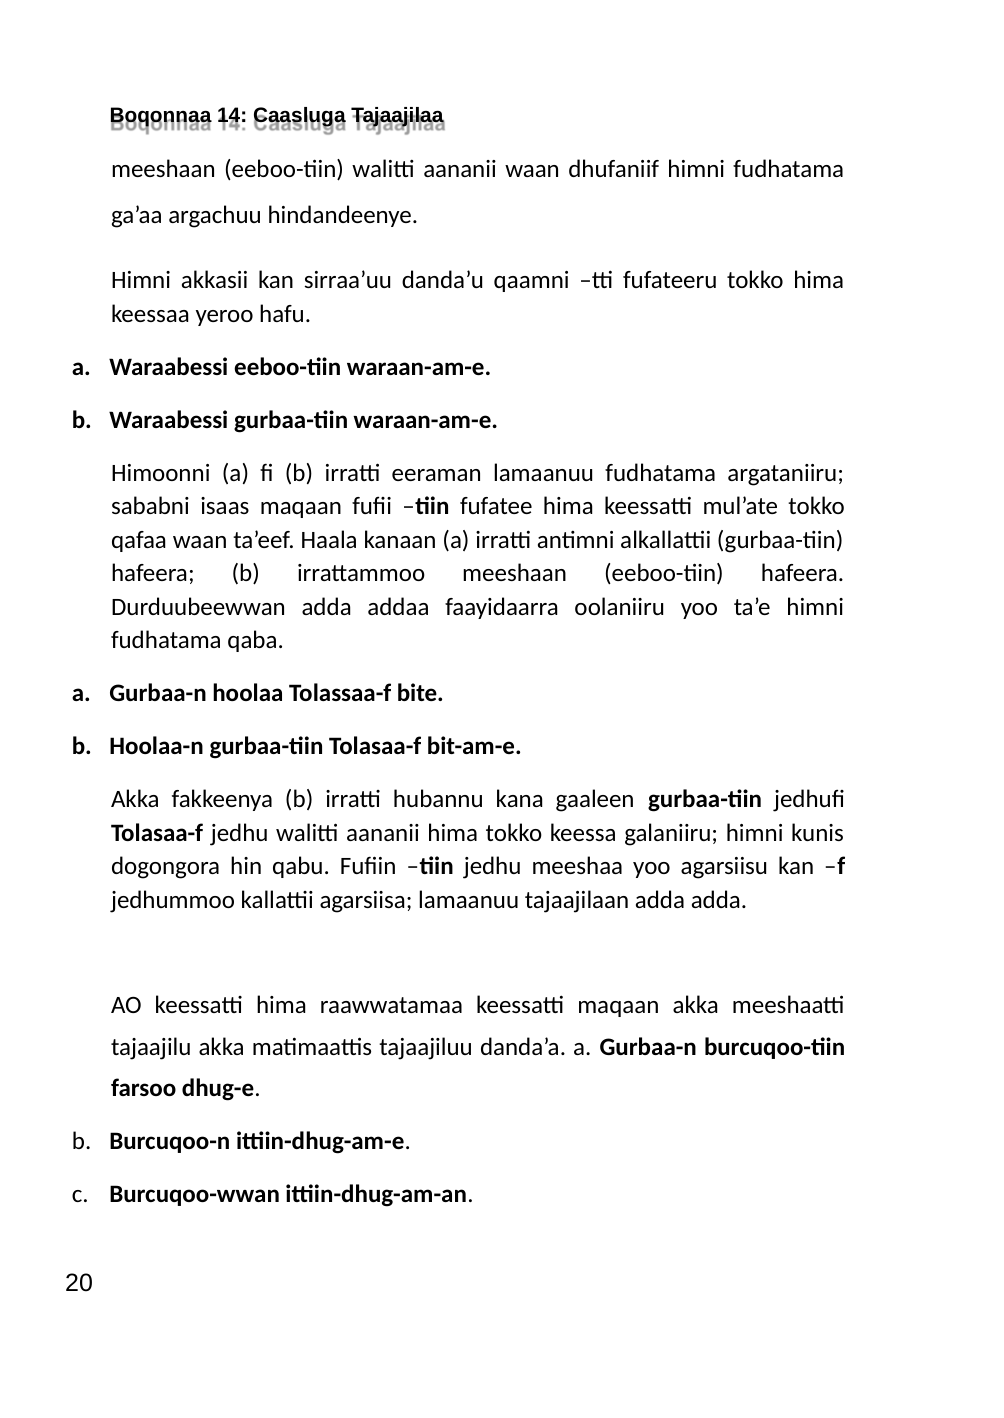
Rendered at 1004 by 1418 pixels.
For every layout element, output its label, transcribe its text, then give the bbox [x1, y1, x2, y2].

list Gurbaa-n hoolaa Tolassaa-f bite. [72, 677, 846, 708]
text Akka fakkeenya (b) irratti hubannu kana gaaleen gurbaa-tiin jedhufi Tolasaa-f jedhu walitti aananii hima tokko keessa galaniiru; himni kunis dogongora hin qabu. Fufiin –tiin jedhu meeshaa yoo agarsiisu kan –f jedhummoo kallattii agarsiisa; lamaanuu tajaajilaan adda adda. [111, 783, 845, 914]
list Burcuqoo-n ittiin-dhug-am-e. [72, 1125, 846, 1156]
list Waraabessi eeboo-tiin waraan-am-e. [72, 351, 846, 381]
text AO keessatti hima raawwatamaa keessatti maqaan akka meeshaatti tajaajilu akka matimaattis tajaajiluu danda’a. a. Gurbaa-n burcuqoo-tiin farsoo dhug-e. [111, 989, 845, 1103]
text Himoonni (a) fi (b) irratti eeraman lamaanuu fudhatama argataniiru; sababni isaas maqaan fufii –tiin fufatee hima keessatti mul’ate tokko qafaa waan ta’eef. Haala kanaan (a) irratti antimni alkallattii (gurbaa-tiin) hafeera; (b) irrattammoo meeshaan (eeboo-tiin) hafeera. Durduubeewwan adda addaa faayidaarra oolaniiru yoo ta’e himni fudhatama qaba. [111, 457, 845, 655]
text Himni akkasii kan sirraa’uu danda’u qaamni –tti fufateeru tokko hima keessaa yeroo hafu. [111, 264, 845, 328]
list Burcuqoo-wwan ittiin-dhug-am-an. [72, 1178, 846, 1209]
text meeshaan (eeboo-tiin) walitti aananii waan dhufaniif himni fudhatama ga’aa argachuu hindandeenye. [111, 153, 845, 229]
list Hoolaa-n gurbaa-tiin Tolasaa-f bit-am-e. [72, 730, 846, 761]
picture [95, 102, 471, 149]
list Waraabessi gurbaa-tiin waraan-am-e. [72, 404, 846, 434]
